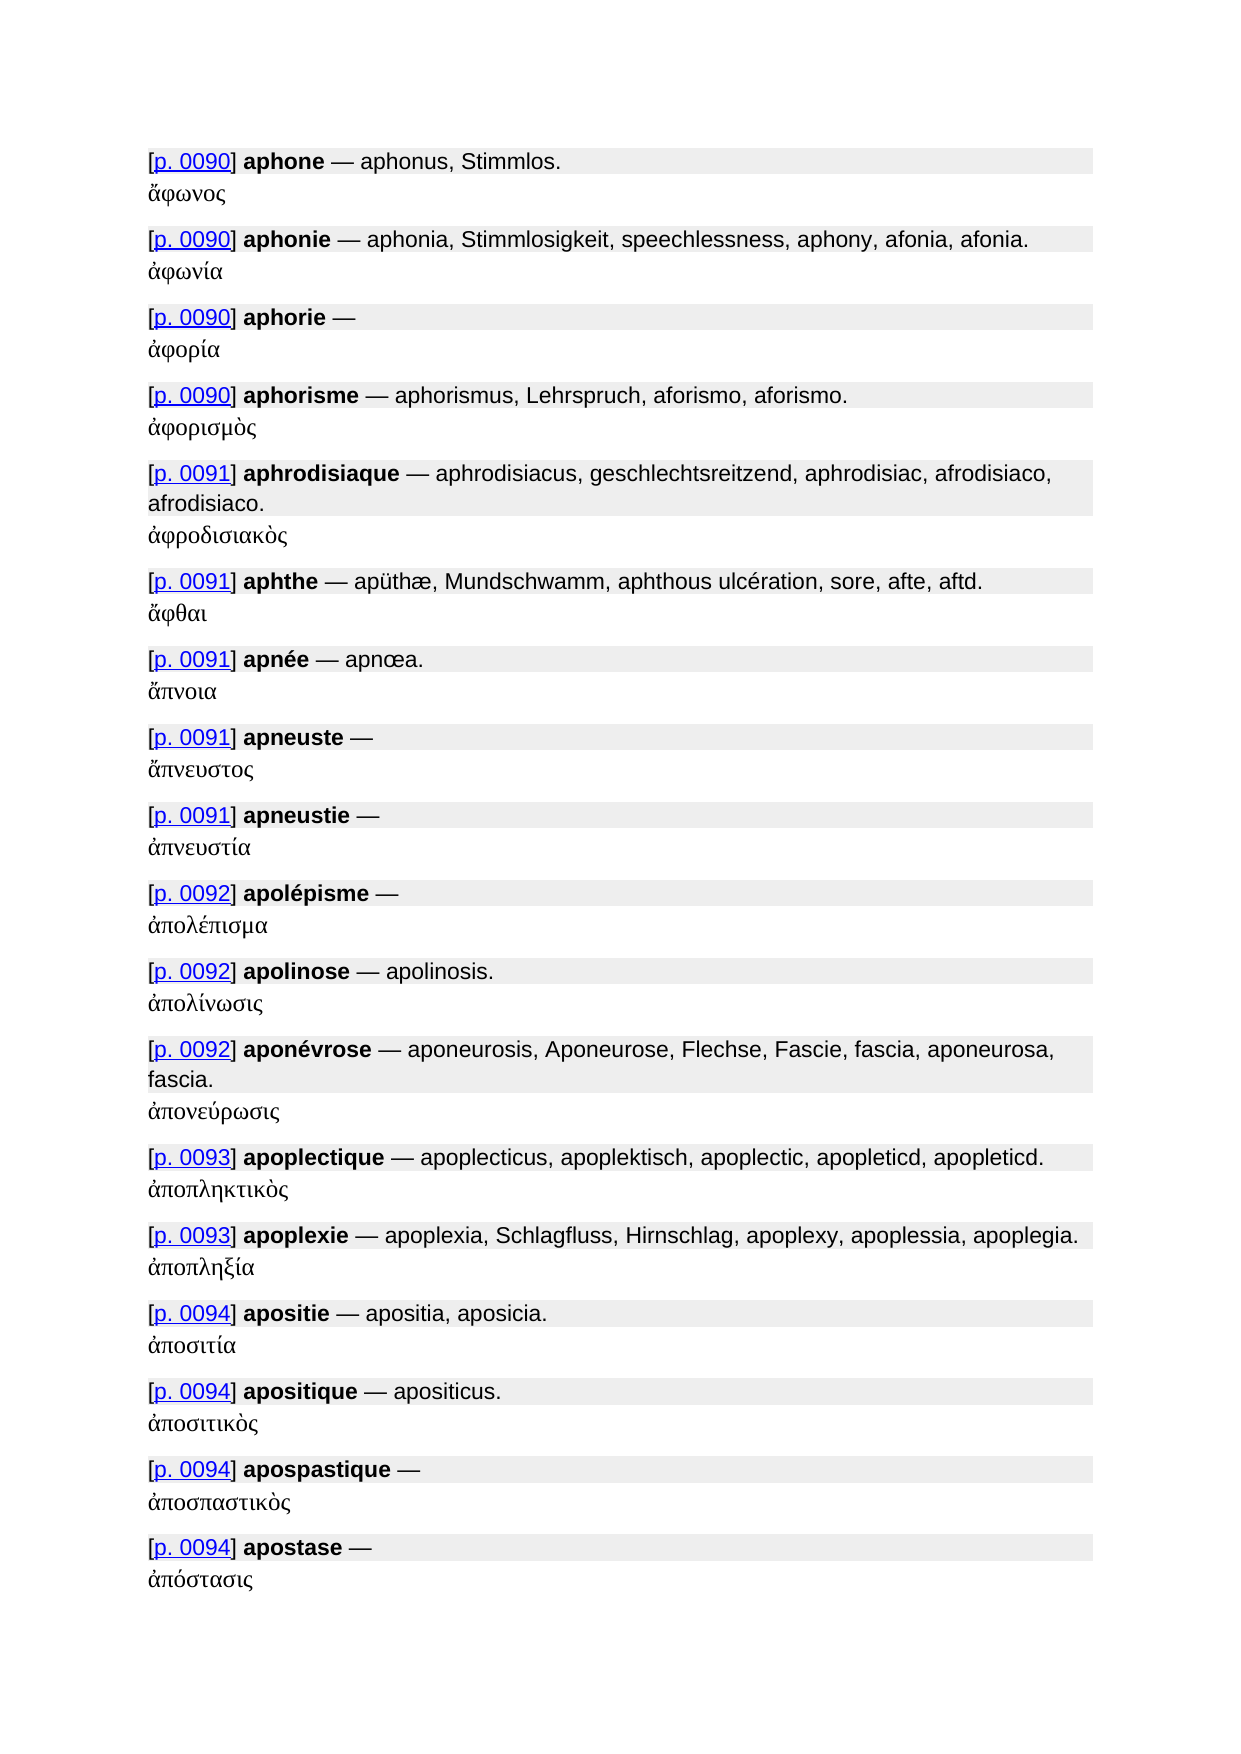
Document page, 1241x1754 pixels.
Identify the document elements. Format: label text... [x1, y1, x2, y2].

text [p. 0093] apoplectique — apoplecticus, apoplektisch, apoplectic, apopleticd, apopleticd. [148, 1144, 1093, 1171]
text ἀπολέπισμα [148, 910, 1093, 939]
text ἄπνοια [148, 676, 1093, 705]
text ἀποσπαστικὸς [148, 1487, 1093, 1515]
text [p. 0092] apolinose — apolinosis. [148, 958, 1093, 984]
text [p. 0091] apnée — apnœa. [148, 646, 1093, 672]
text ἄπνευστος [148, 754, 1093, 783]
text [p. 0091] apneustie — [148, 802, 1093, 828]
text [p. 0092] aponévrose — aponeurosis, Aponeurose, Flechse, Fascie, fascia, aponeurosa, fascia. [148, 1036, 1093, 1093]
text ἀποσιτικὸς [148, 1408, 1093, 1437]
text ἄφθαι [148, 598, 1093, 627]
text ἀφροδισιακὸς [148, 520, 1093, 549]
text [p. 0094] apositie — apositia, aposicia. [148, 1300, 1093, 1327]
text ἀποσιτία [148, 1331, 1093, 1359]
text ἀφορισμὸς [148, 412, 1093, 441]
text [p. 0091] apneuste — [148, 724, 1093, 750]
text ἄφωνος [148, 178, 1093, 207]
text [p. 0092] apolépisme — [148, 880, 1093, 906]
text [p. 0094] apositique — apositicus. [148, 1378, 1093, 1405]
text ἀπνευστία [148, 832, 1093, 861]
text [p. 0093] apoplexie — apoplexia, Schlagfluss, Hirnschlag, apoplexy, apoplessia, apoplegia. [148, 1222, 1093, 1249]
text ἀποπληξία [148, 1252, 1093, 1281]
text [p. 0094] apospastique — [148, 1456, 1093, 1483]
text [p. 0091] aphrodisiaque — aphrodisiacus, geschlechtsreitzend, aphrodisiac, afrodisiaco, afrodisiaco. [148, 460, 1093, 516]
text ἀπονεύρωσις [148, 1096, 1093, 1125]
text [p. 0090] aphorie — [148, 304, 1093, 330]
text [p. 0094] apostase — [148, 1534, 1093, 1561]
text ἀποπληκτικὸς [148, 1174, 1093, 1203]
text [p. 0090] aphone — aphonus, Stimmlos. [148, 148, 1093, 174]
text ἀπόστασις [148, 1564, 1093, 1593]
text ἀφωνία [148, 256, 1093, 284]
text [p. 0091] aphthe — apüthæ, Mundschwamm, aphthous ulcération, sore, afte, aftd. [148, 568, 1093, 594]
text ἀπολίνωσις [148, 988, 1093, 1017]
text ἀφορία [148, 334, 1093, 363]
text [p. 0090] aphorisme — aphorismus, Lehrspruch, aforismo, aforismo. [148, 382, 1093, 408]
text [p. 0090] aphonie — aphonia, Stimmlosigkeit, speechlessness, aphony, afonia, afonia. [148, 226, 1093, 252]
